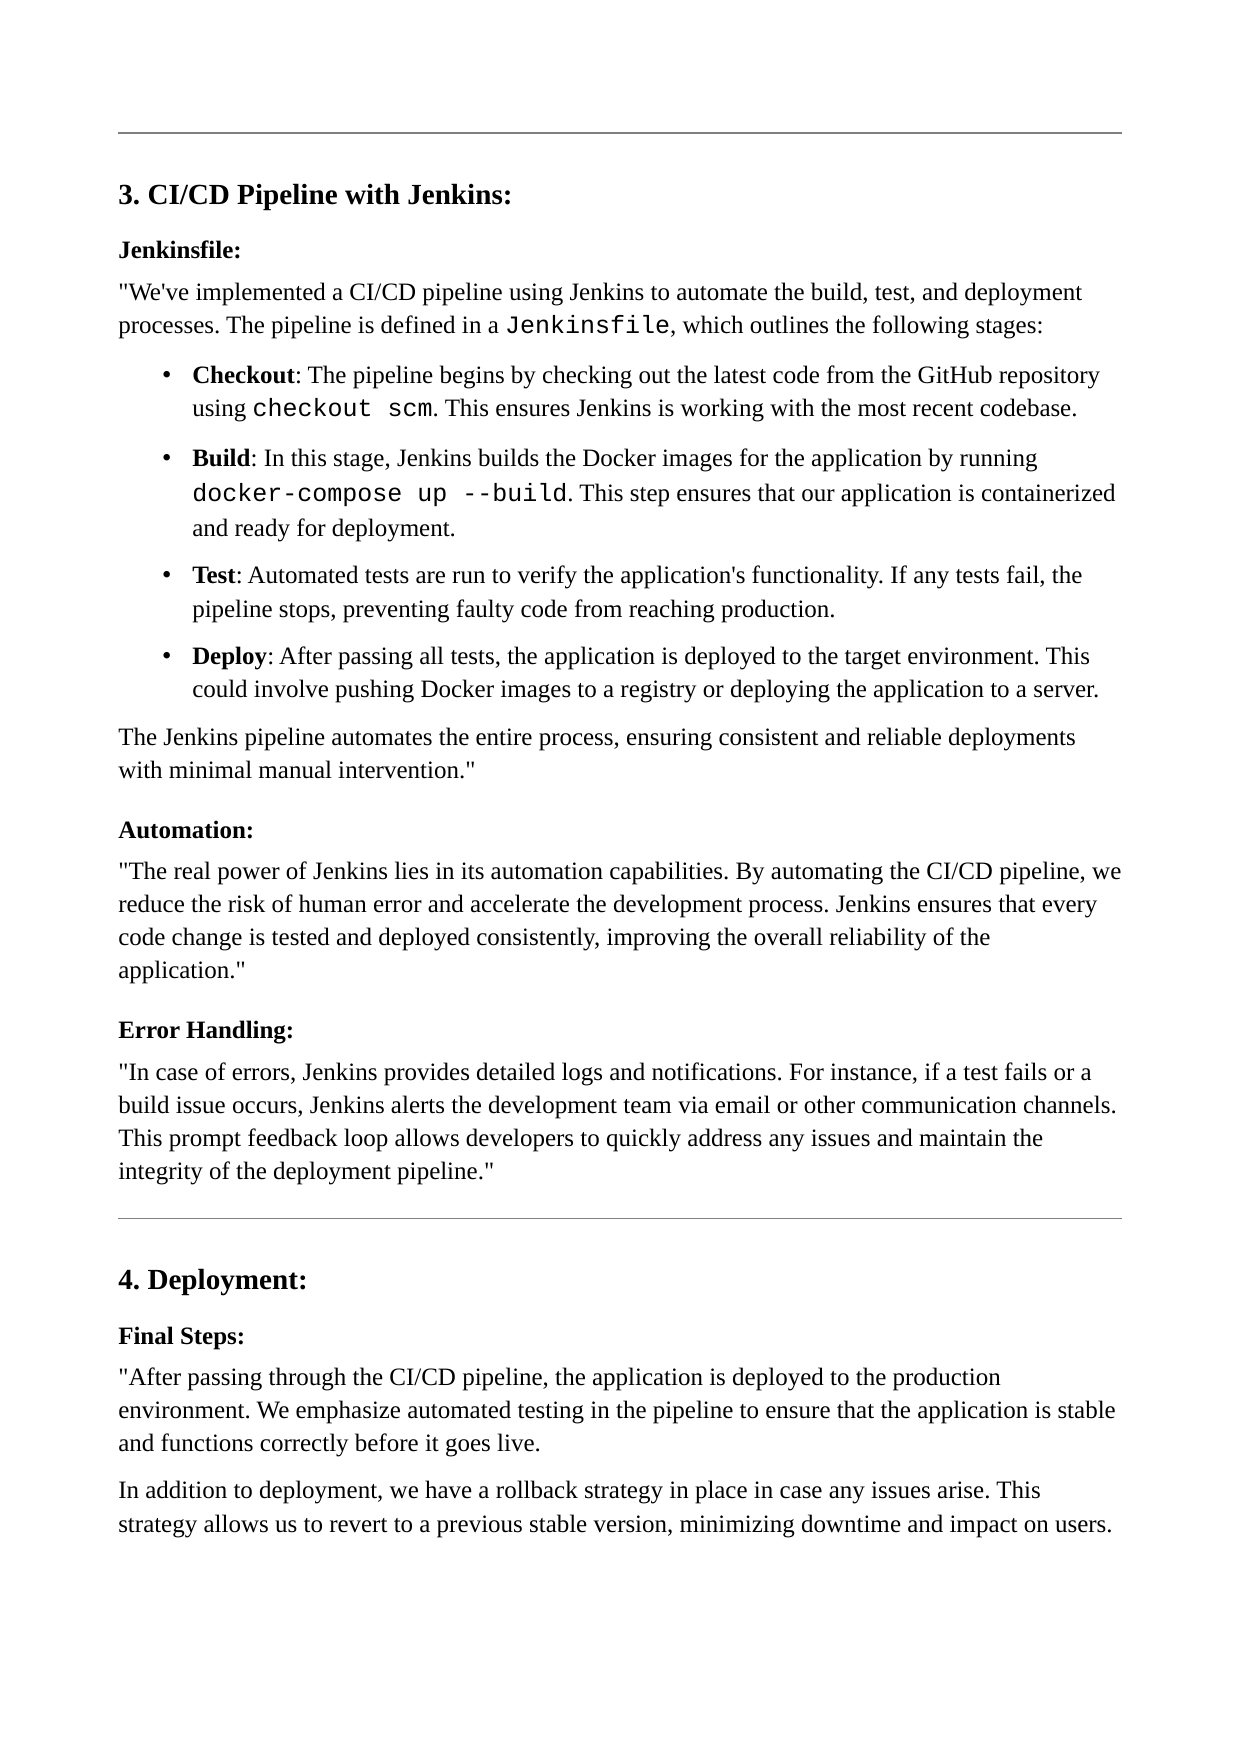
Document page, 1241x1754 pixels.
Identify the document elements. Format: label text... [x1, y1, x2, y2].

text "In case of errors, Jenkins provides detailed logs and notifications. For instance, if a test fails or a build issue occurs, Jenkins alerts the development team via email or other communication channels. This prompt feedback loop allows developers to quickly address any issues and maintain the integrity of the deployment pipeline." [118, 1057, 1122, 1184]
text In addition to deployment, we have a rollback strategy in place in case any issues arise. This strategy allows us to revert to a previous stable version, minimizing downtime and impact on users. [118, 1476, 1122, 1537]
text "After passing through the CI/CD pipeline, the application is deployed to the production environment. We emphasize automated testing in the pipeline to ensure that the application is stable and functions correctly before it goes live. [118, 1362, 1122, 1457]
subtitle Automation: [118, 815, 1122, 844]
subtitle Final Steps: [118, 1321, 1122, 1349]
subtitle 3. CI/CD Pipeline with Jenkins: [118, 177, 1122, 211]
text The Jenkins pipeline automates the entire process, ensuring consistent and reliable deployments with minimal manual intervention." [118, 722, 1122, 784]
text "We've implemented a CI/CD pipeline using Jenkins to automate the build, test, and deployment processes. The pipeline is defined in a Jenkinsfile, which outlines the following stages: [118, 277, 1122, 341]
text "The real power of Jenkins lies in its automation capabilities. By automating the CI/CD pipeline, we reduce the risk of human error and accelerate the development process. Jenkins ensures that every code change is tested and deployed consistently, improving the overall reliability of the application." [118, 856, 1122, 984]
subtitle 4. Deployment: [118, 1262, 1122, 1296]
list Test: Automated tests are run to verify the application's functionality. If any tests fail, the pipeline stops, preventing faulty code from reaching production. [162, 561, 1122, 622]
subtitle Error Handling: [118, 1015, 1122, 1044]
list Deploy: After passing all tests, the application is deployed to the target environment. This could involve pushing Docker images to a registry or deploying the application to a server. [162, 641, 1122, 703]
subtitle Jenkinsfile: [118, 236, 1122, 264]
list Checkout: The pipeline begins by checking out the latest code from the GitHub repository using checkout scm. This ensures Jenkins is working with the most recent codebase. [162, 360, 1122, 424]
list Build: In this stage, Jenkins builds the Docker images for the application by running docker-compose up --build. This step ensures that our application is containerized and ready for deployment. [162, 443, 1122, 542]
